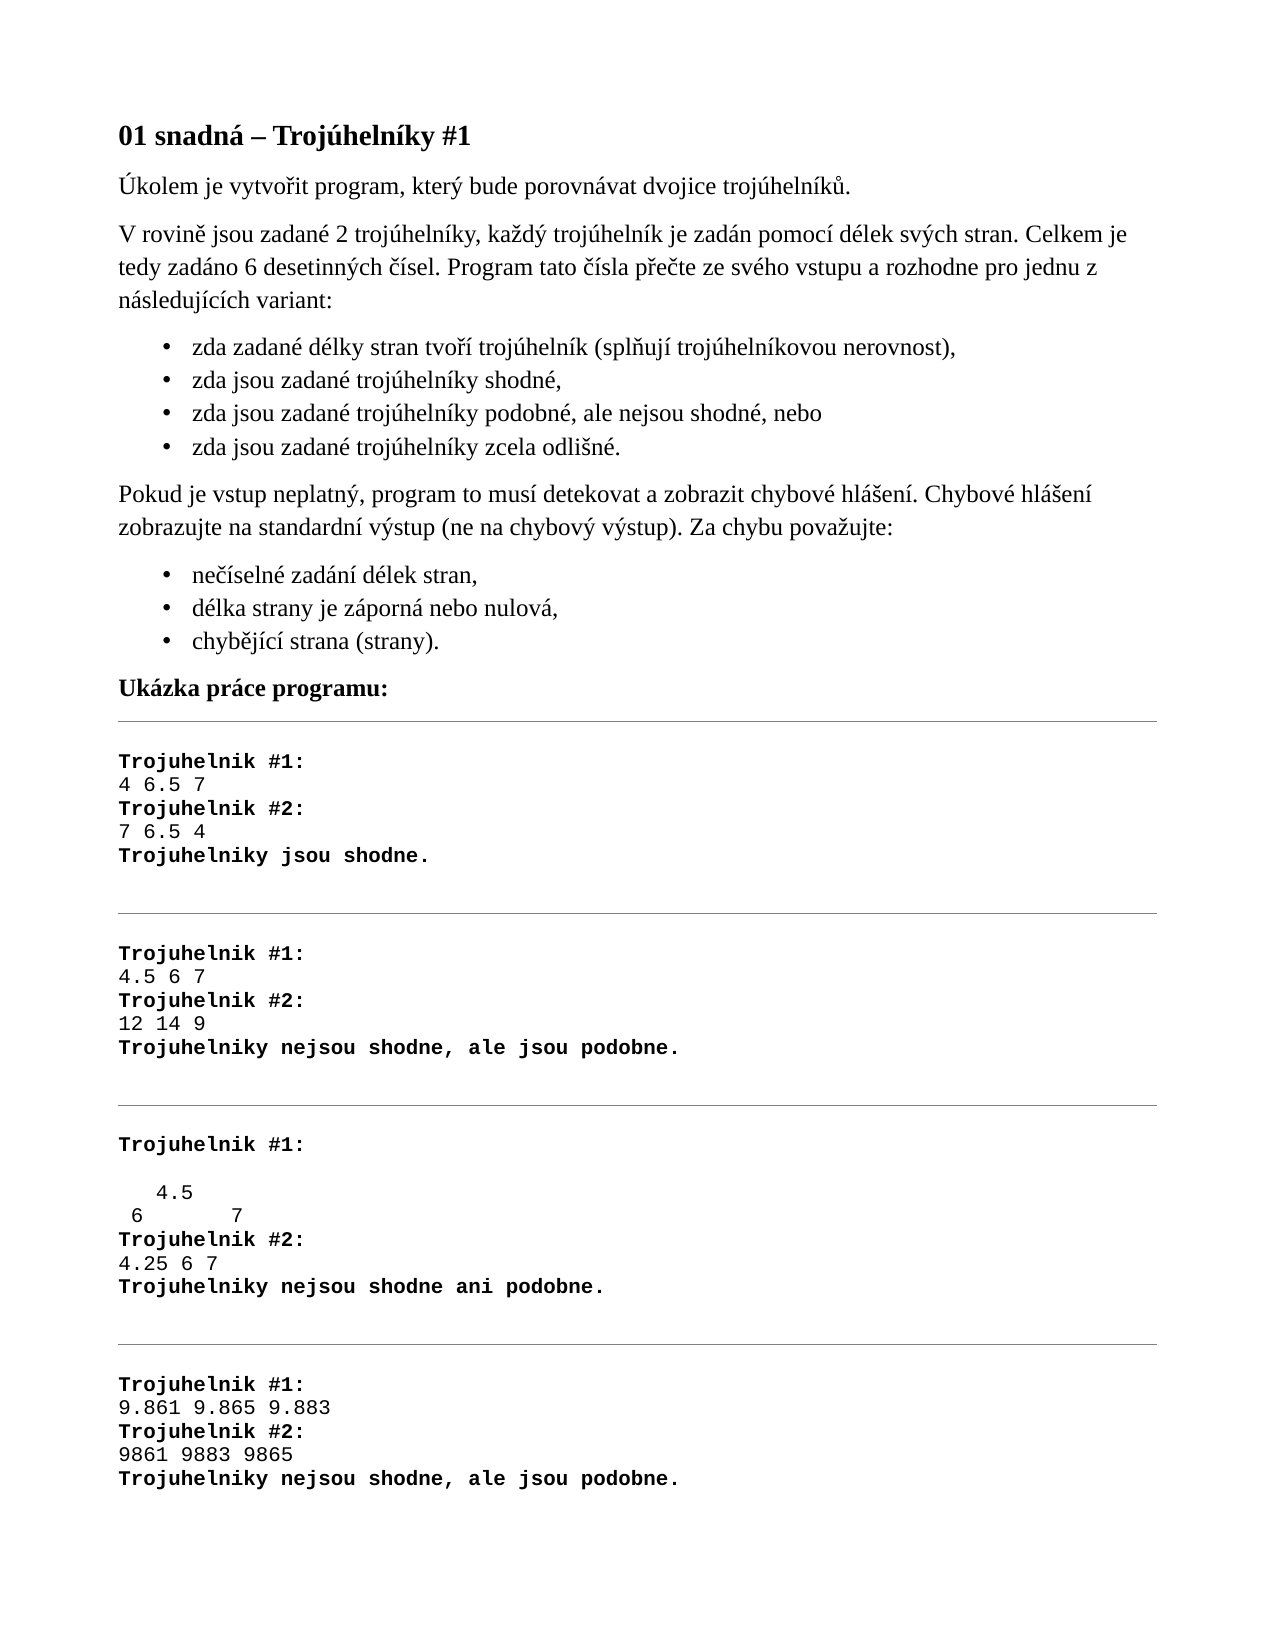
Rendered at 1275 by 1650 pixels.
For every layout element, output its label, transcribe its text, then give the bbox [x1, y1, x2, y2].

list nečíselné zadání délek stran, [162, 560, 1157, 588]
text 4 6.5 7 [118, 774, 1157, 798]
text V rovině jsou zadané 2 trojúhelníky, každý trojúhelník je zadán pomocí délek svých stran. Celkem je tedy zadáno 6 desetinných čísel. Program tato čísla přečte ze svého vstupu a rozhodne pro jednu z následujících variant: [118, 219, 1157, 314]
text Úkolem je vytvořit program, který bude porovnávat dvojice trojúhelníků. [118, 171, 1157, 200]
text Trojuhelniky jsou shodne. [118, 845, 1157, 869]
text 9.861 9.865 9.883 [118, 1397, 1157, 1421]
text Trojuhelnik #1: [118, 942, 1157, 966]
text Trojuhelnik #1: [118, 1134, 1157, 1158]
list zda jsou zadané trojúhelníky shodné, [162, 366, 1157, 394]
text 4.5 6 7 [118, 966, 1157, 990]
text Trojuhelniky nejsou shodne ani podobne. [118, 1276, 1157, 1300]
text 4.5 [118, 1182, 1157, 1205]
text 4.25 6 7 [118, 1253, 1157, 1276]
text Trojuhelnik #1: [118, 751, 1157, 774]
list délka strany je záporná nebo nulová, [162, 593, 1157, 622]
text Pokud je vstup neplatný, program to musí detekovat a zobrazit chybové hlášení. Chybové hlášení zobrazujte na standardní výstup (ne na chybový výstup). Za chybu považujte: [118, 479, 1157, 541]
list zda jsou zadané trojúhelníky zcela odlišné. [162, 432, 1157, 460]
text Trojuhelnik #2: [118, 1421, 1157, 1444]
text Trojuhelnik #2: [118, 798, 1157, 822]
text 9861 9883 9865 [118, 1444, 1157, 1468]
list zda zadané délky stran tvoří trojúhelník (splňují trojúhelníkovou nerovnost), [162, 332, 1157, 361]
text Trojuhelniky nejsou shodne, ale jsou podobne. [118, 1468, 1157, 1492]
text 6 7 [118, 1205, 1157, 1229]
text 7 6.5 4 [118, 822, 1157, 845]
text Trojuhelniky nejsou shodne, ale jsou podobne. [118, 1037, 1157, 1061]
text Trojuhelnik #2: [118, 1229, 1157, 1253]
list chybějící strana (strany). [162, 626, 1157, 654]
text Ukázka práce programu: [118, 673, 1157, 702]
text Trojuhelnik #2: [118, 990, 1157, 1013]
list zda jsou zadané trojúhelníky podobné, ale nejsou shodné, nebo [162, 398, 1157, 427]
text 12 14 9 [118, 1013, 1157, 1037]
text Trojuhelnik #1: [118, 1373, 1157, 1397]
text 01 snadná – Trojúhelníky #1 [118, 118, 1157, 152]
